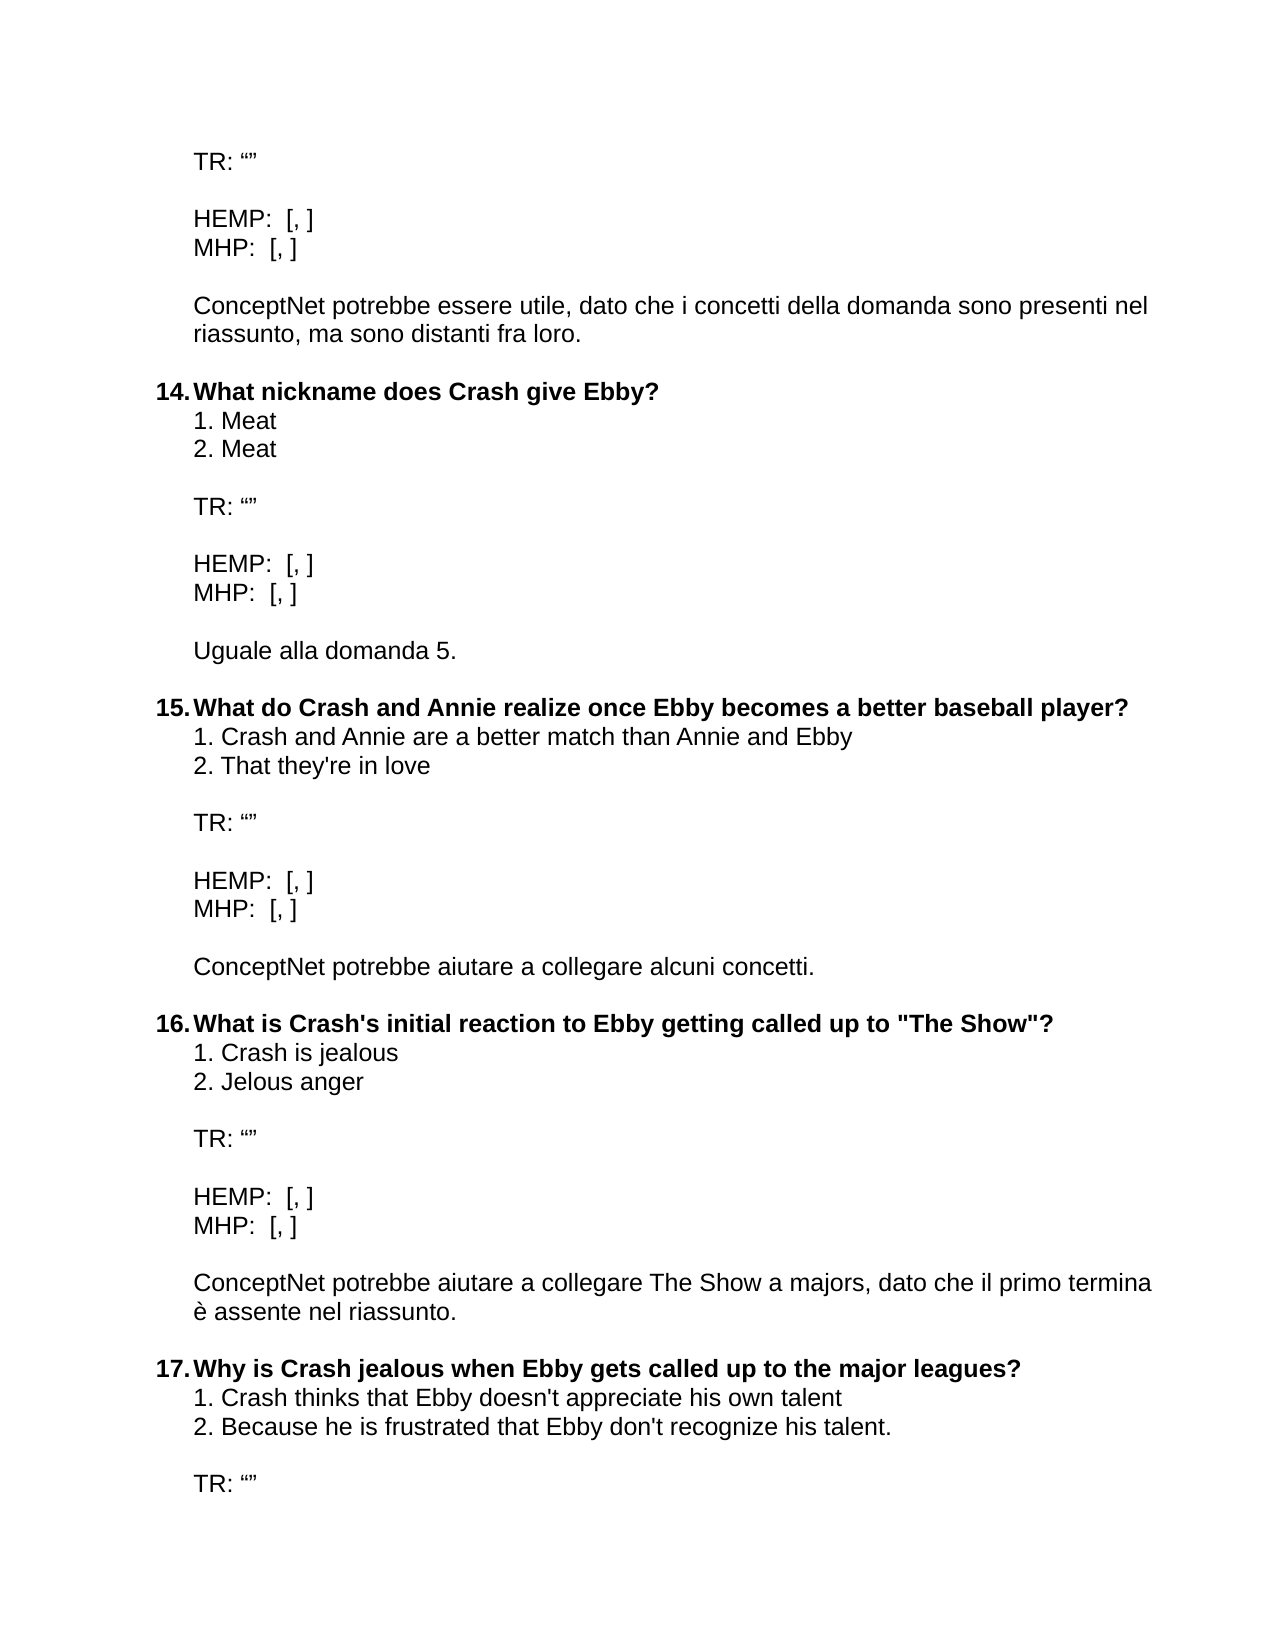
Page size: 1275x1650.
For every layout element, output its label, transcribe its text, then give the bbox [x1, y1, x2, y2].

list What nickname does Crash give Ebby? 1. Meat 2. Meat TR: “” HEMP: [, ] MHP: [, ] Uguale alla domanda 5. [156, 377, 1157, 693]
list What is Crash's initial reaction to Ebby getting called up to "The Show"? 1. Crash is jealous 2. Jelous anger TR: “” HEMP: [, ] MHP: [, ] ConceptNet potrebbe aiutare a collegare The Show a majors, dato che il primo termina è assente nel riassunto. [156, 1009, 1157, 1354]
list TR: “” HEMP: [, ] MHP: [, ] ConceptNet potrebbe essere utile, dato che i concetti della domanda sono presenti nel riassunto, ma sono distanti fra loro. [156, 118, 1157, 377]
list Why is Crash jealous when Ebby gets called up to the major leagues? 1. Crash thinks that Ebby doesn't appreciate his own talent 2. Because he is frustrated that Ebby don't recognize his talent. TR: “” [156, 1354, 1157, 1527]
list What do Crash and Annie realize once Ebby becomes a better baseball player? 1. Crash and Annie are a better match than Annie and Ebby 2. That they're in love TR: “” HEMP: [, ] MHP: [, ] ConceptNet potrebbe aiutare a collegare alcuni concetti. [156, 693, 1157, 1009]
